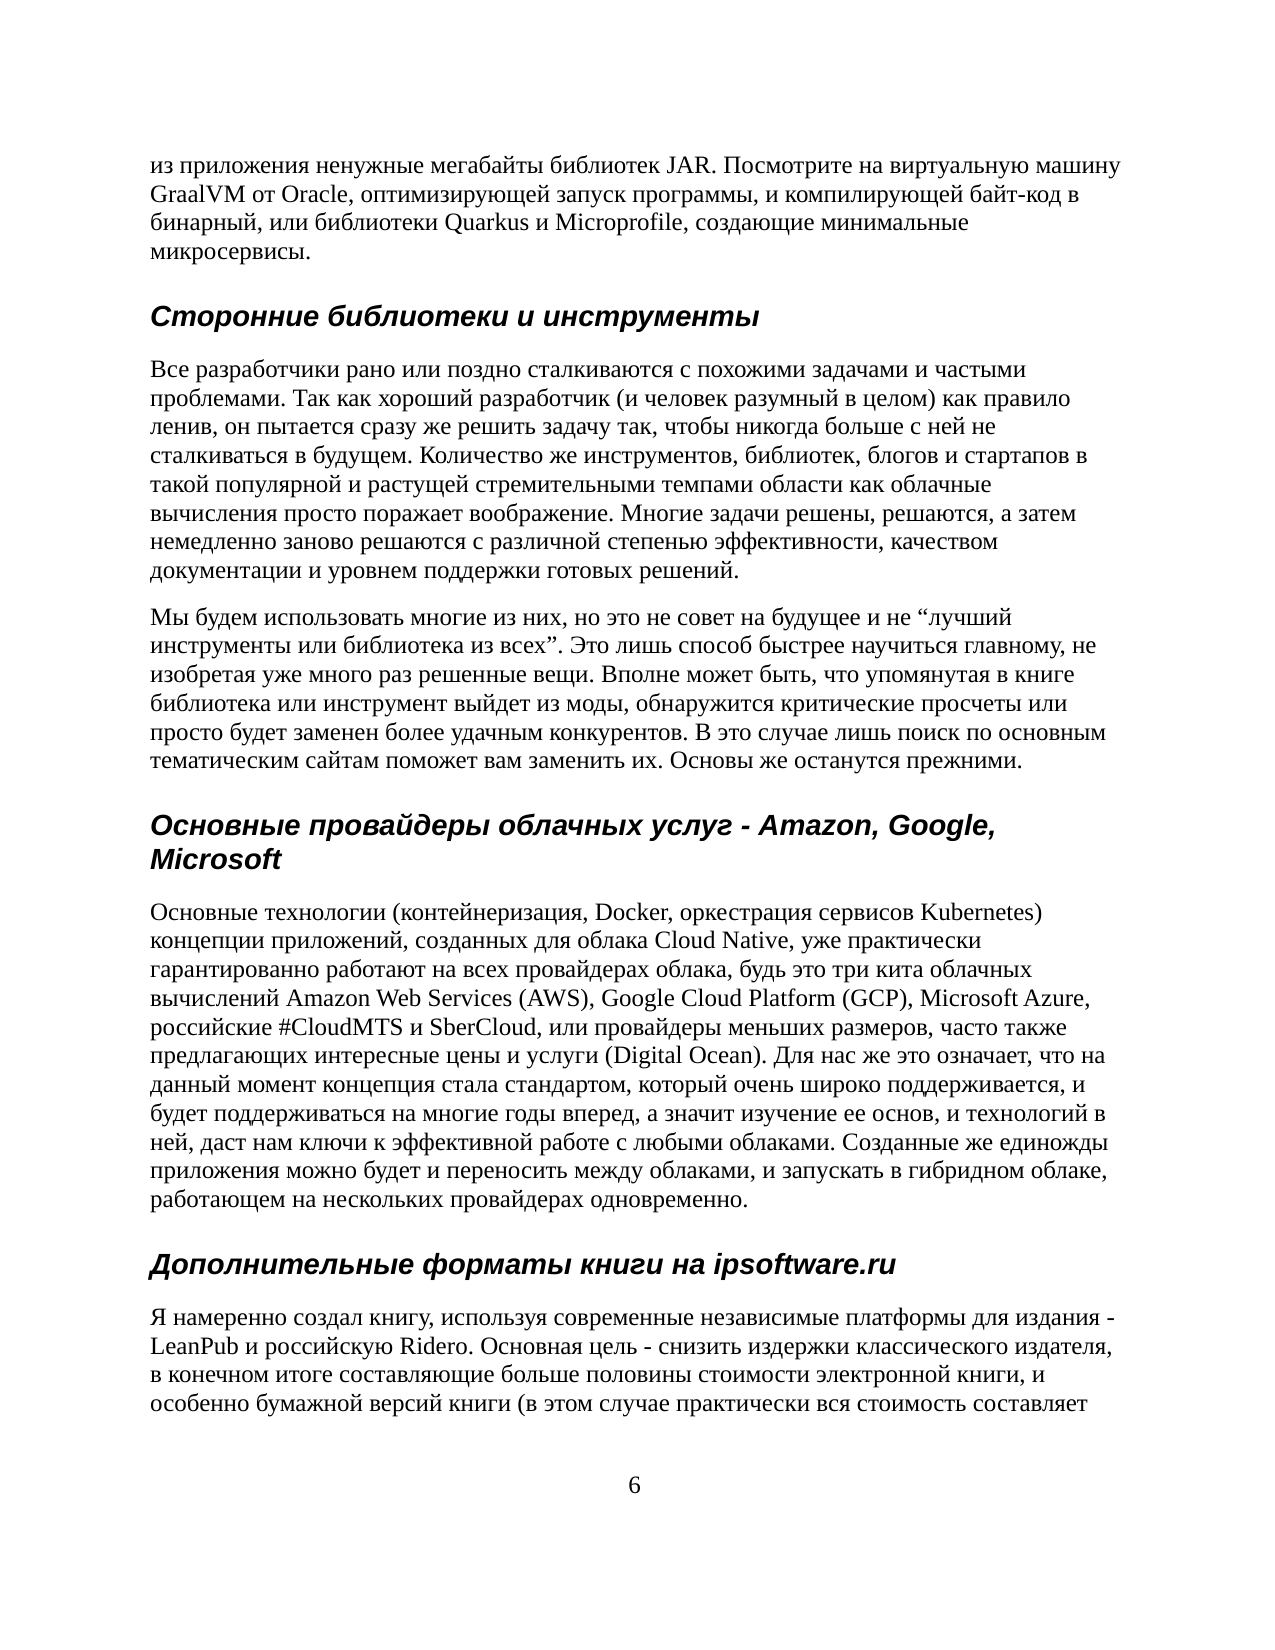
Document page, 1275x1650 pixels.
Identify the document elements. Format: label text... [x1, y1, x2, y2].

text Основные технологии (контейнеризация, Docker, оркестрация сервисов Kubernetes) концепции приложений, созданных для облака Cloud Native, уже практически гарантированно работают на всех провайдерах облака, будь это три кита облачных вычислений Amazon Web Services (AWS), Google Cloud Platform (GCP), Microsoft Azure, российские #CloudMTS и SberCloud, или провайдеры меньших размеров, часто также предлагающих интересные цены и услуги (Digital Ocean). Для нас же это означает, что на данный момент концепция стала стандартом, который очень широко поддерживается, и будет поддерживаться на многие годы вперед, а значит изучение ее основ, и технологий в ней, даст нам ключи к эффективной работе с любыми облаками. Созданные же единожды приложения можно будет и переносить между облаками, и запускать в гибридном облаке, работающем на нескольких провайдерах одновременно. [150, 897, 1125, 1213]
subtitle Дополнительные форматы книги на ipsoftware.ru [150, 1247, 1125, 1281]
subtitle Основные провайдеры облачных услуг - Amazon, Google, Microsoft [150, 808, 1125, 875]
text Я намеренно создал книгу, используя современные независимые платформы для издания - LeanPub и российскую Ridero. Основная цель - снизить издержки классического издателя, в конечном итоге составляющие больше половины стоимости электронной книги, и особенно бумажной версий книги (в этом случае практически вся стоимость составляет [150, 1302, 1125, 1417]
text Все разработчики рано или поздно сталкиваются с похожими задачами и частыми проблемами. Так как хороший разработчик (и человек разумный в целом) как правило ленив, он пытается сразу же решить задачу так, чтобы никогда больше с ней не сталкиваться в будущем. Количество же инструментов, библиотек, блогов и стартапов в такой популярной и растущей стремительными темпами области как облачные вычисления просто поражает воображение. Многие задачи решены, решаются, а затем немедленно заново решаются с различной степенью эффективности, качеством документации и уровнем поддержки готовых решений. [150, 354, 1125, 584]
text Мы будем использовать многие из них, но это не совет на будущее и не “лучший инструменты или библиотека из всех”. Это лишь способ быстрее научиться главному, не изобретая уже много раз решенные вещи. Вполне может быть, что упомянутая в книге библиотека или инструмент выйдет из моды, обнаружится критические просчеты или просто будет заменен более удачным конкурентов. В это случае лишь поиск по основным тематическим сайтам поможет вам заменить их. Основы же останутся прежними. [150, 602, 1125, 774]
text из приложения ненужные мегабайты библиотек JAR. Посмотрите на виртуальную машину GraalVM от Oracle, оптимизирующей запуск программы, и компилирующей байт-код в бинарный, или библиотеки Quarkus и Microprofile, создающие минимальные микросервисы. [150, 150, 1125, 265]
subtitle Сторонние библиотеки и инструменты [150, 299, 1125, 332]
